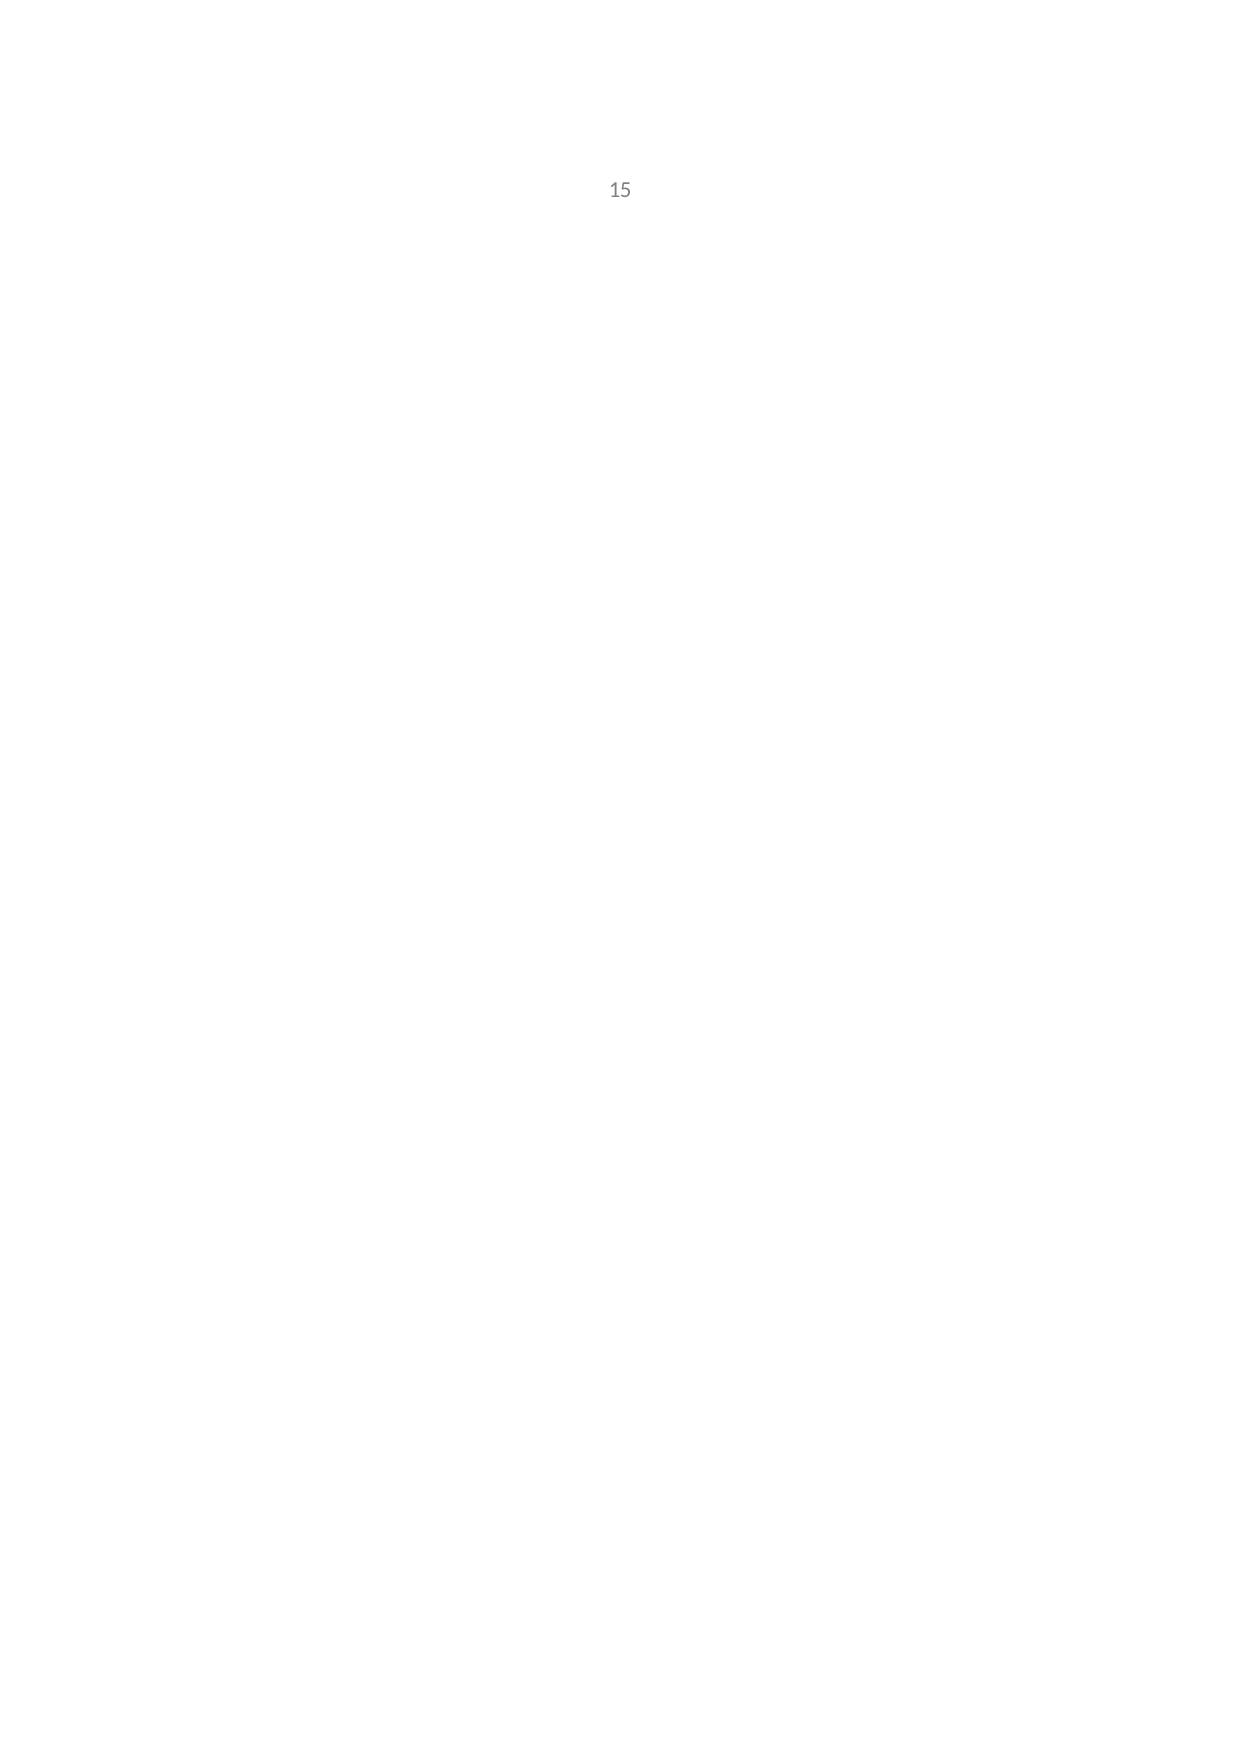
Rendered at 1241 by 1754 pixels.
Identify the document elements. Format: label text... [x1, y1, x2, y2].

text 15 [272, 175, 968, 203]
